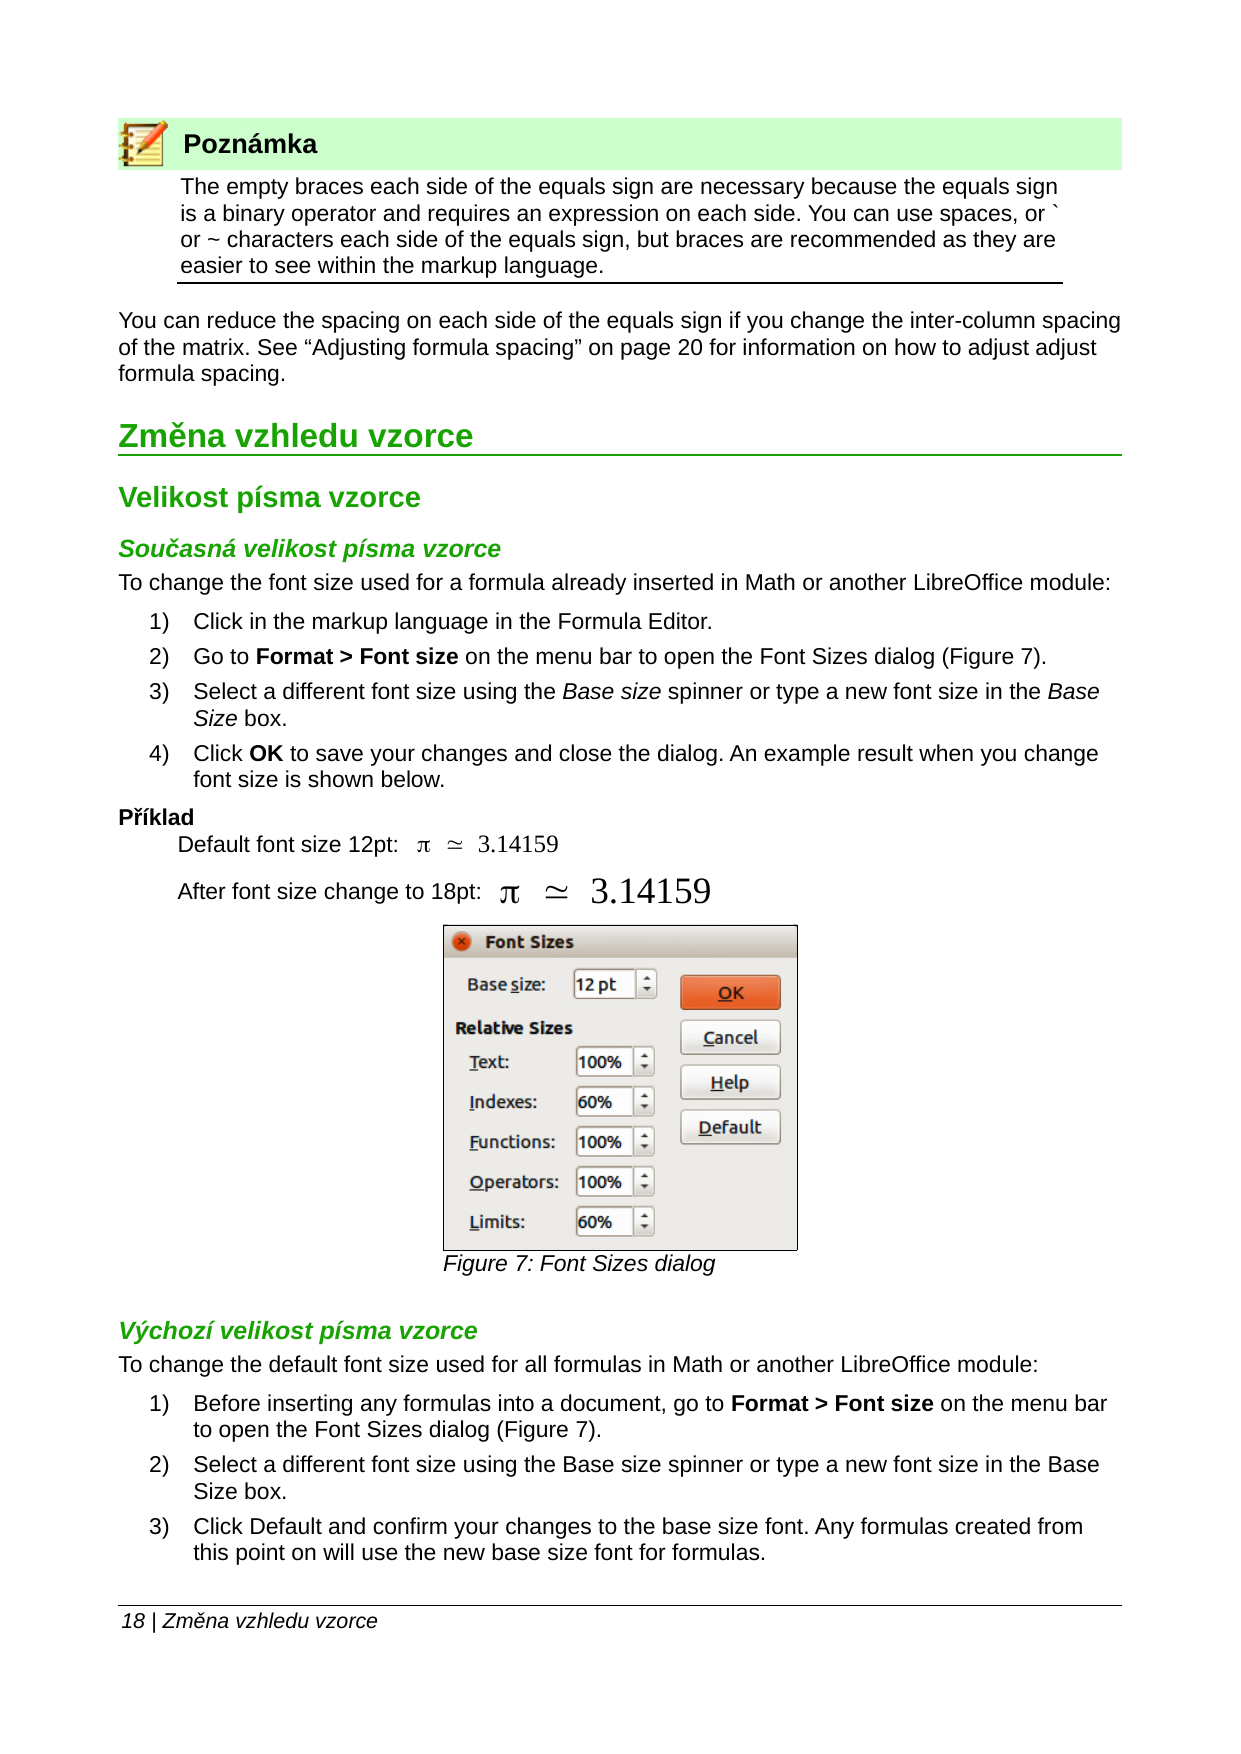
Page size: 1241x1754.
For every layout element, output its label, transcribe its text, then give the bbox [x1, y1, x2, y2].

text Figure 7: Font Sizes dialog [443, 1251, 797, 1276]
subtitle Velikost písma vzorce [118, 480, 1122, 514]
text Default font size 12pt: [177, 831, 1122, 858]
subtitle Výchozí velikost písma vzorce [118, 1316, 1122, 1345]
list Go to Format > Font size on the menu bar to open the Font Sizes dialog (Figure 7). [169, 643, 1122, 669]
text Příklad [118, 804, 1122, 831]
list Select a different font size using the Base size spinner or type a new font size in the Base Size box. [169, 678, 1122, 731]
text To change the font size used for a formula already inserted in Math or another LibreOffice module: [118, 569, 1122, 595]
subtitle Poznámka [118, 118, 1122, 170]
list Select a different font size using the Base size spinner or type a new font size in the Base Size box. [169, 1451, 1122, 1504]
text To change the default font size used for all formulas in Math or another LibreOffice module: [118, 1351, 1122, 1377]
picture [444, 926, 797, 1250]
list Before inserting any formulas into a document, go to Format > Font size on the menu bar to open the Font Sizes dialog (Figure 7). [169, 1390, 1122, 1442]
list Click Default and confirm your changes to the base size font. Any formulas created from this point on will use the new base size font for formulas. [169, 1513, 1122, 1566]
text You can reduce the spacing on each side of the equals sign if you change the inter-column spacing of the matrix. See “Adjusting formula spacing” on page 19 for information on how to adjust adjust formula spacing. [118, 307, 1122, 386]
list Click OK to save your changes and close the dialog. An example result when you change font size is shown below. [169, 740, 1122, 792]
subtitle Současná velikost písma vzorce [118, 534, 1122, 563]
list Click in the markup language in the Formula Editor. [169, 608, 1122, 634]
subtitle Změna vzhledu vzorce [118, 416, 1122, 454]
picture [119, 119, 170, 170]
text The empty braces each side of the equals sign are necessary because the equals sign is a binary operator and requires an expression on each side. You can use spaces, or ` or ~ characters each side of the equals sign, but braces are recommended as they are easier to see within the markup language. [177, 170, 1063, 282]
text After font size change to 18pt: [177, 871, 1122, 912]
